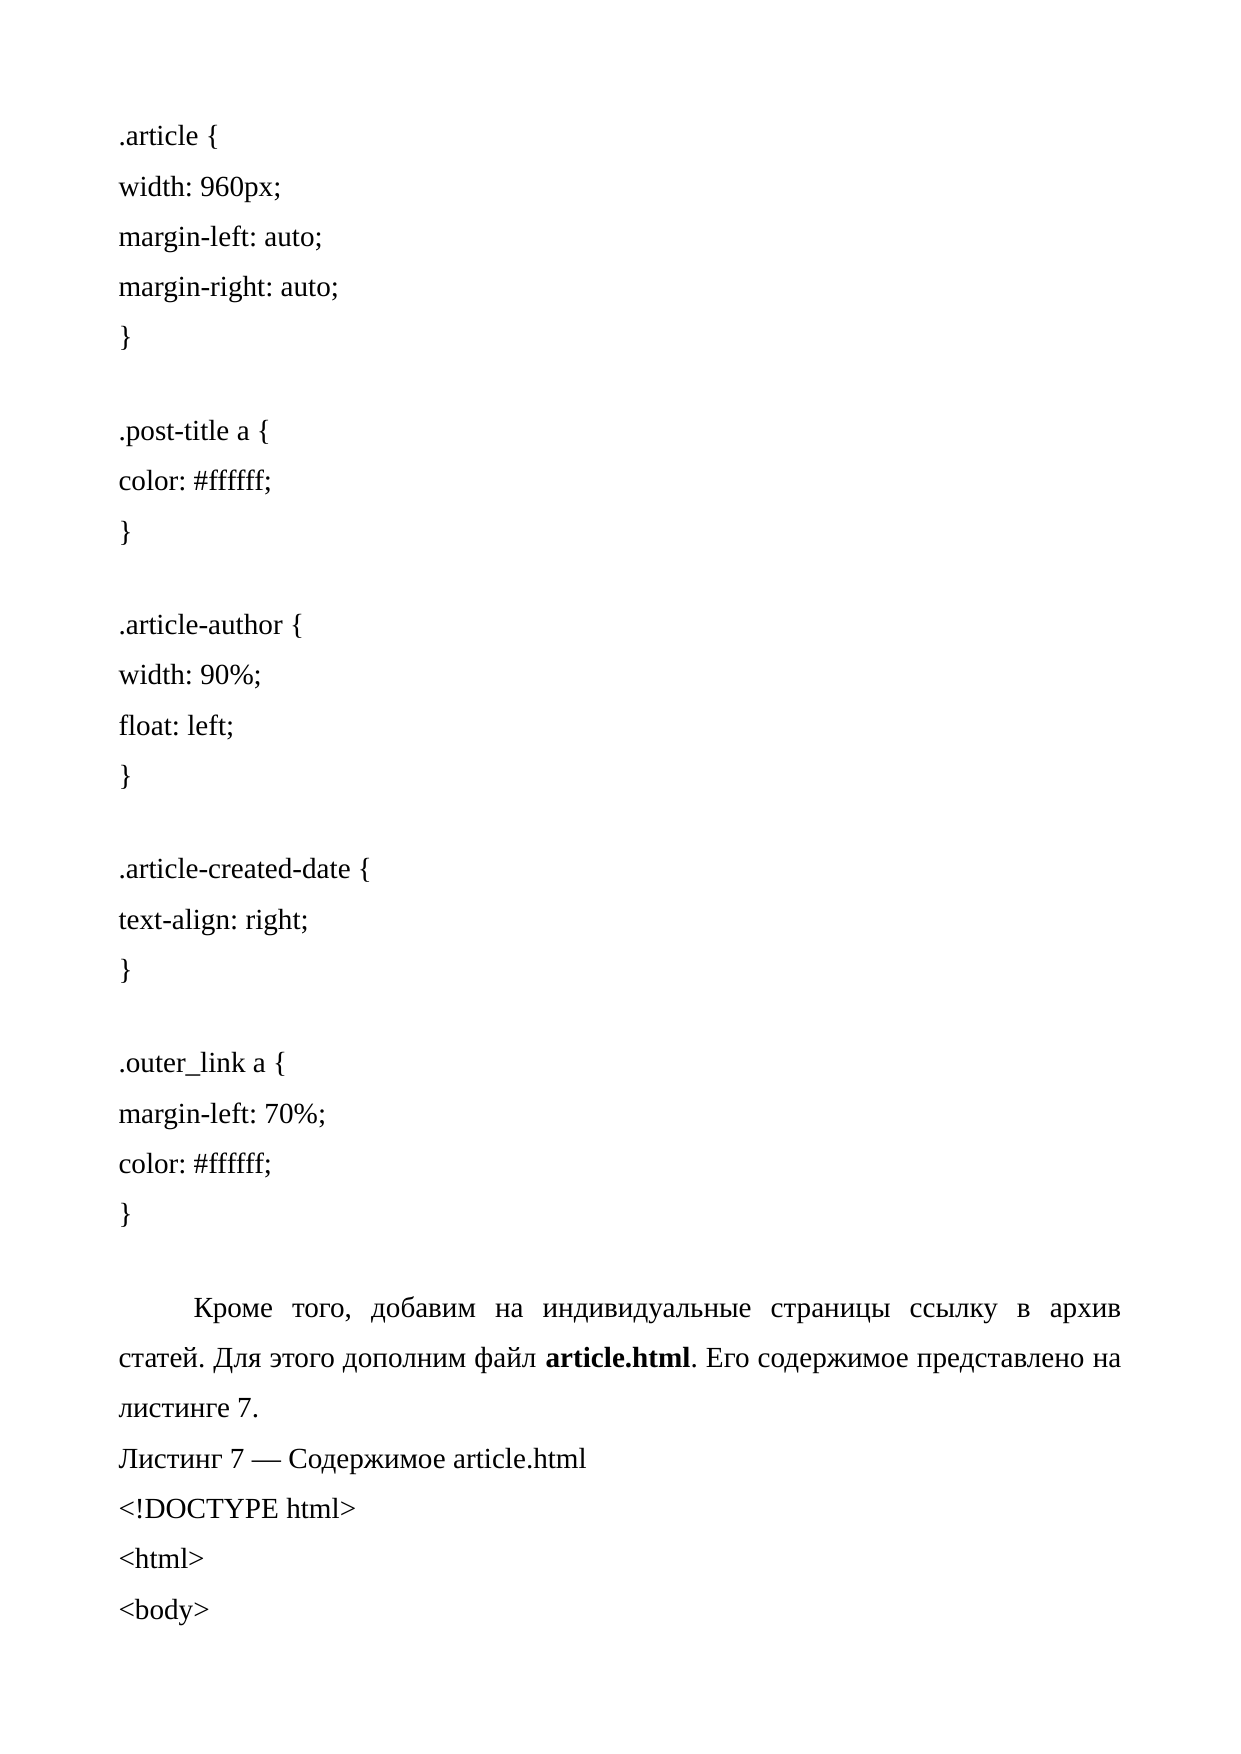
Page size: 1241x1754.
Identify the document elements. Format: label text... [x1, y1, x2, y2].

text text-align: right; [118, 902, 1122, 935]
text } [118, 758, 1122, 792]
text Листинг 7 — Содержимое article.html [118, 1441, 1122, 1474]
text .article { [118, 118, 1122, 152]
text color: #ffffff; [118, 1146, 1122, 1180]
text } [118, 1196, 1122, 1230]
text } [118, 319, 1122, 353]
text margin-right: auto; [118, 269, 1122, 303]
text <!DOCTYPE html> [118, 1491, 1122, 1525]
text } [118, 514, 1122, 547]
text Кроме того, добавим на индивидуальные страницы ссылку в архив статей. Для этого дополним файл article.html. Его содержимое представлено на листинге 7. [118, 1290, 1122, 1424]
text <html> [118, 1541, 1122, 1575]
text } [118, 952, 1122, 986]
text margin-left: auto; [118, 219, 1122, 252]
text .post-title a { [118, 413, 1122, 447]
text float: left; [118, 708, 1122, 741]
text .article-created-date { [118, 851, 1122, 885]
text width: 960px; [118, 169, 1122, 202]
text .outer_link a { [118, 1046, 1122, 1079]
text <body> [118, 1592, 1122, 1625]
text .article-author { [118, 607, 1122, 641]
text margin-left: 70%; [118, 1096, 1122, 1129]
text color: #ffffff; [118, 463, 1122, 497]
text width: 90%; [118, 657, 1122, 691]
